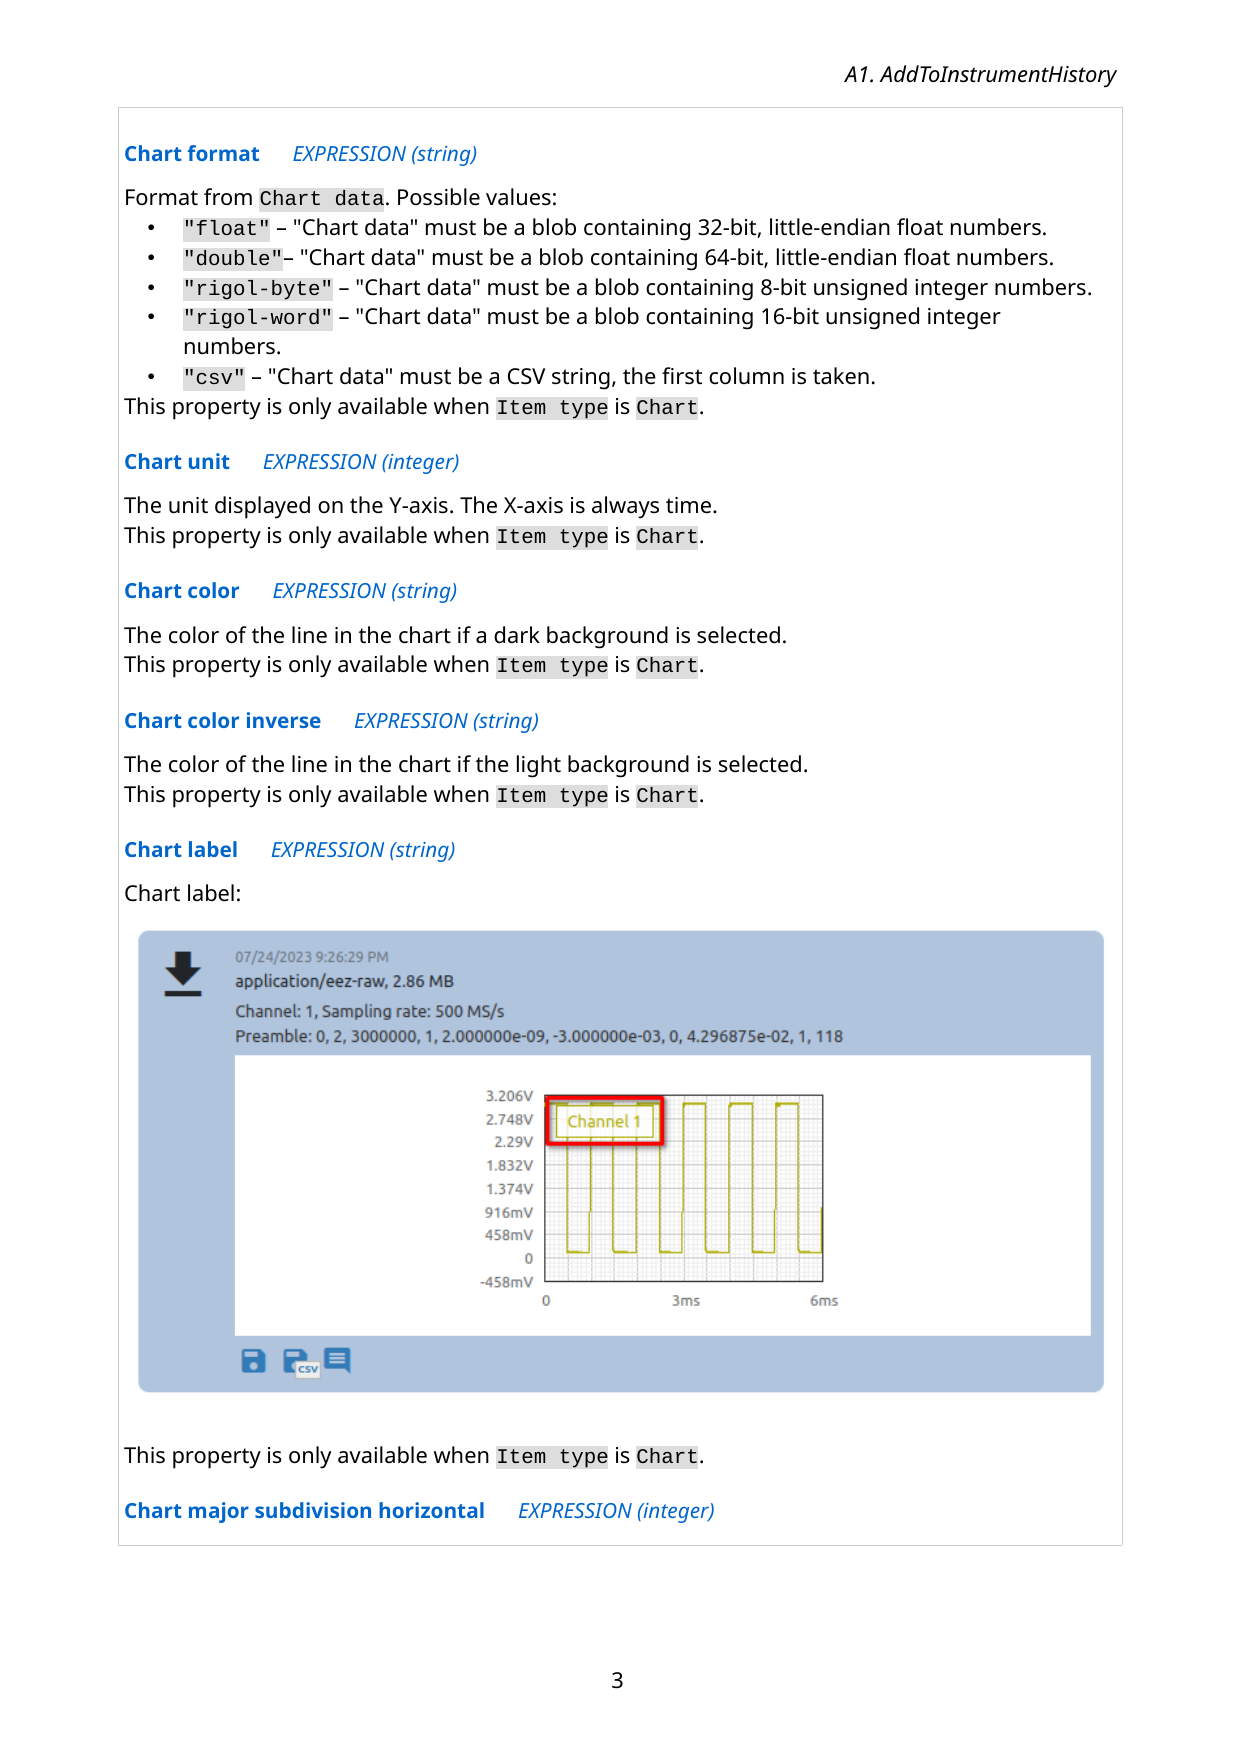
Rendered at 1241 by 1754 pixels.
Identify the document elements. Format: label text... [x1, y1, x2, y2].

table_cell Chart format EXPRESSION (string) Format from Chart data. Possible values: "float" – "Chart data" must be a blob containing 32-bit, little-endian float numbers. "double"– "Chart data" must be a blob containing 64-bit, little-endian float numbers. "rigol-byte" – "Chart data" must be a blob containing 8-bit unsigned integer numbers. "rigol-word" – "Chart data" must be a blob containing 16-bit unsigned integer numbers. "csv" – "Chart data" must be a CSV string, the first column is taken. This property is only available when Item type is Chart. Chart unit EXPRESSION (integer) The unit displayed on the Y-axis. The X-axis is always time. This property is only available when Item type is Chart. Chart color EXPRESSION (string) The color of the line in the chart if a dark background is selected. This property is only available when Item type is Chart. Chart color inverse EXPRESSION (string) The color of the line in the chart if the light background is selected. This property is only available when Item type is Chart. Chart label EXPRESSION (string) Chart label: This property is only available when Item type is Chart. Chart major subdivision horizontal EXPRESSION (integer) [119, 108, 1122, 1545]
picture [132, 920, 1108, 1399]
